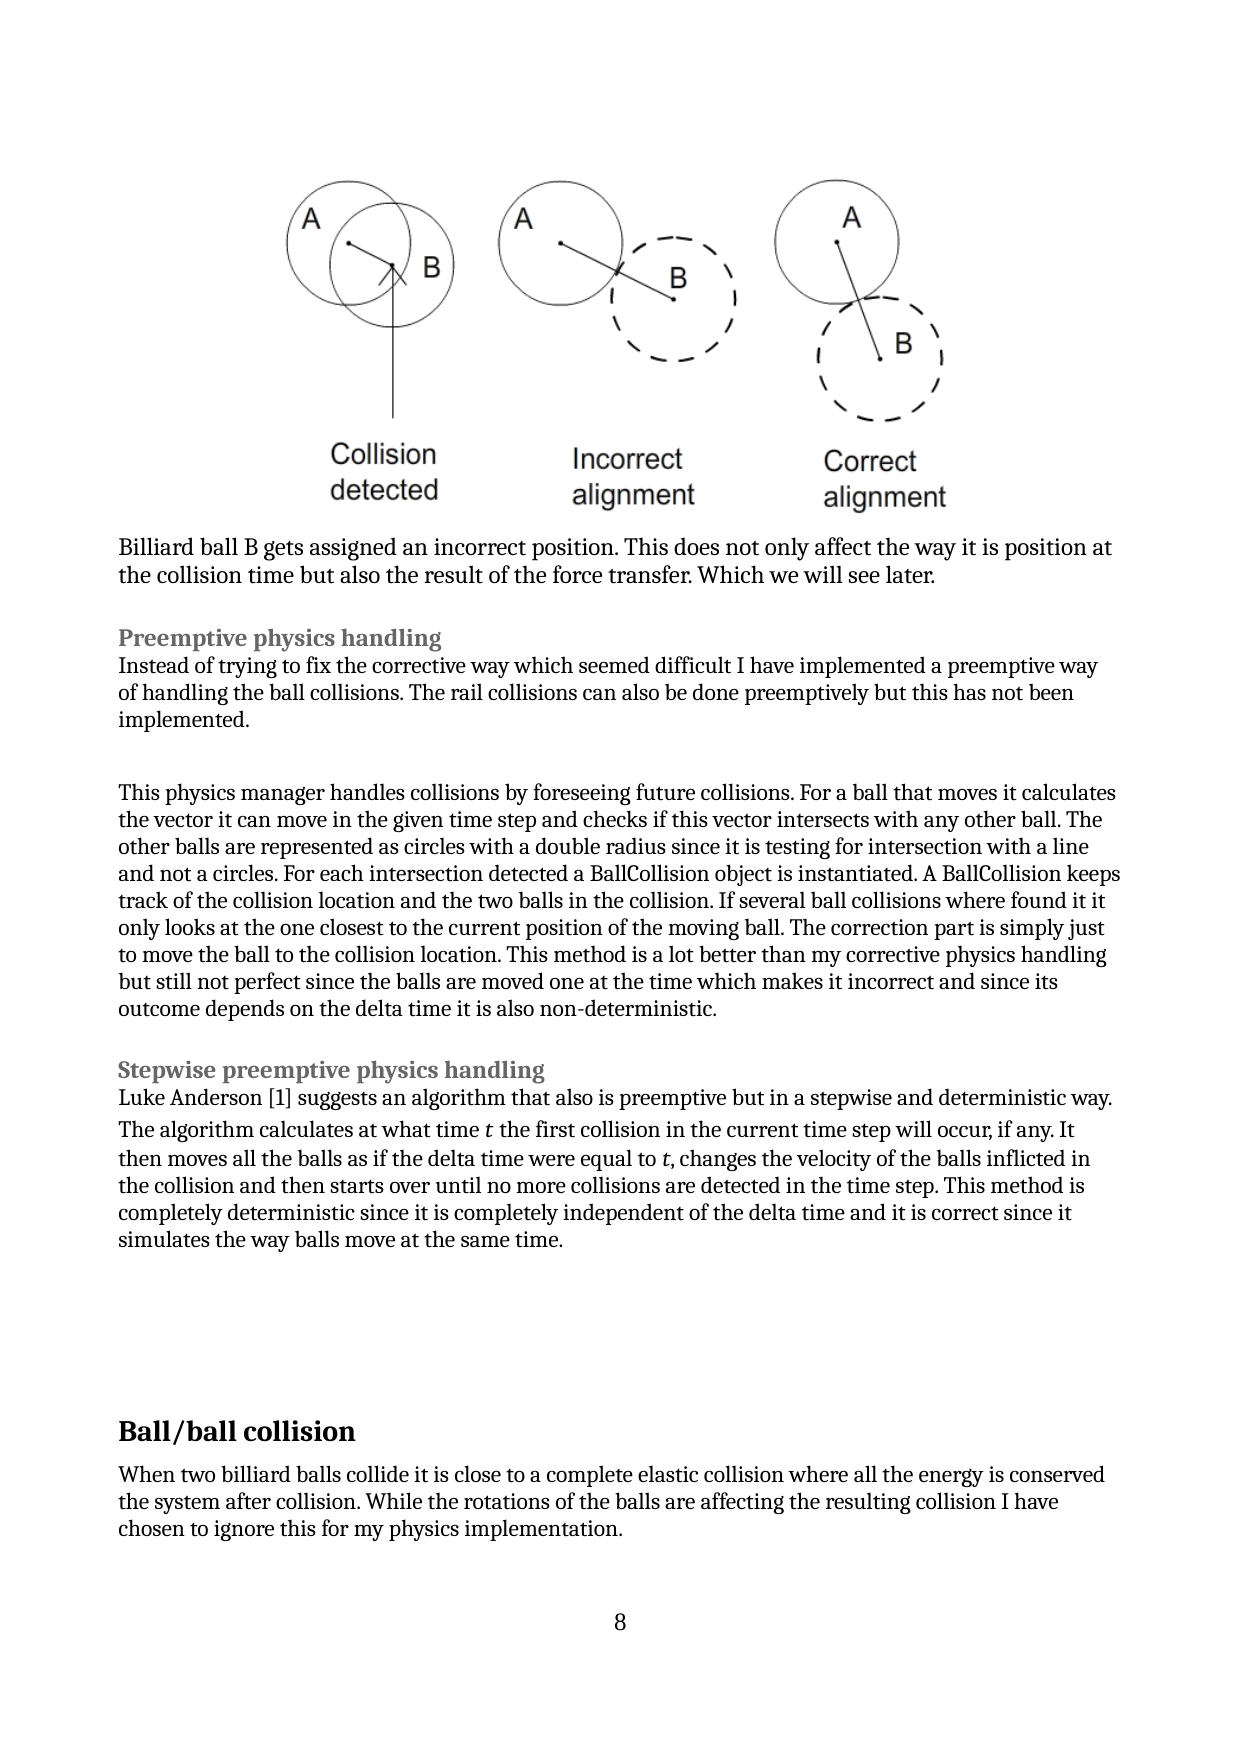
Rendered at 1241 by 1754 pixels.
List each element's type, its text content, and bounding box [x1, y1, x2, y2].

subtitle Ball/ball collision [118, 1414, 1122, 1448]
text When two billiard balls collide it is close to a complete elastic collision where all the energy is conserved the system after collision. While the rotations of the balls are affecting the resulting collision I have chosen to ignore this for my physics implementation. [118, 1461, 1122, 1542]
picture [275, 110, 965, 533]
text This physics manager handles collisions by foreseeing future collisions. For a ball that moves it calculates the vector it can move in the given time step and checks if this vector intersects with any other ball. The other balls are represented as circles with a double radius since it is testing for intersection with a line and not a circles. For each intersection detected a BallCollision object is instantiated. A BallCollision keeps track of the collision location and the two balls in the collision. If several ball collisions where found it it only looks at the one closest to the current position of the moving ball. The correction part is simply just to move the ball to the collision location. This method is a lot better than my corrective physics handling but still not perfect since the balls are moved one at the time which makes it incorrect and since its outcome depends on the delta time it is also non-deterministic. Stepwise preemptive physics handling Luke Anderson [1] suggests an algorithm that also is preemptive but in a stepwise and deterministic way. The algorithm calculates at what time t the first collision in the current time step will occur, if any. It then moves all the balls as if the delta time were equal to t, changes the velocity of the balls inflicted in the collision and then starts over until no more collisions are detected in the time step. This method is completely deterministic since it is completely independent of the delta time and it is correct since it simulates the way balls move at the same time. [118, 746, 1122, 1253]
text Billiard ball B gets assigned an incorrect position. This does not only affect the way it is position at the collision time but also the result of the force transfer. Which we will see later. Preemptive physics handling Instead of trying to fix the corrective way which seemed difficult I have implemented a preemptive way of handling the ball collisions. The rail collisions can also be done preemptively but this has not been implemented. [118, 118, 1122, 733]
